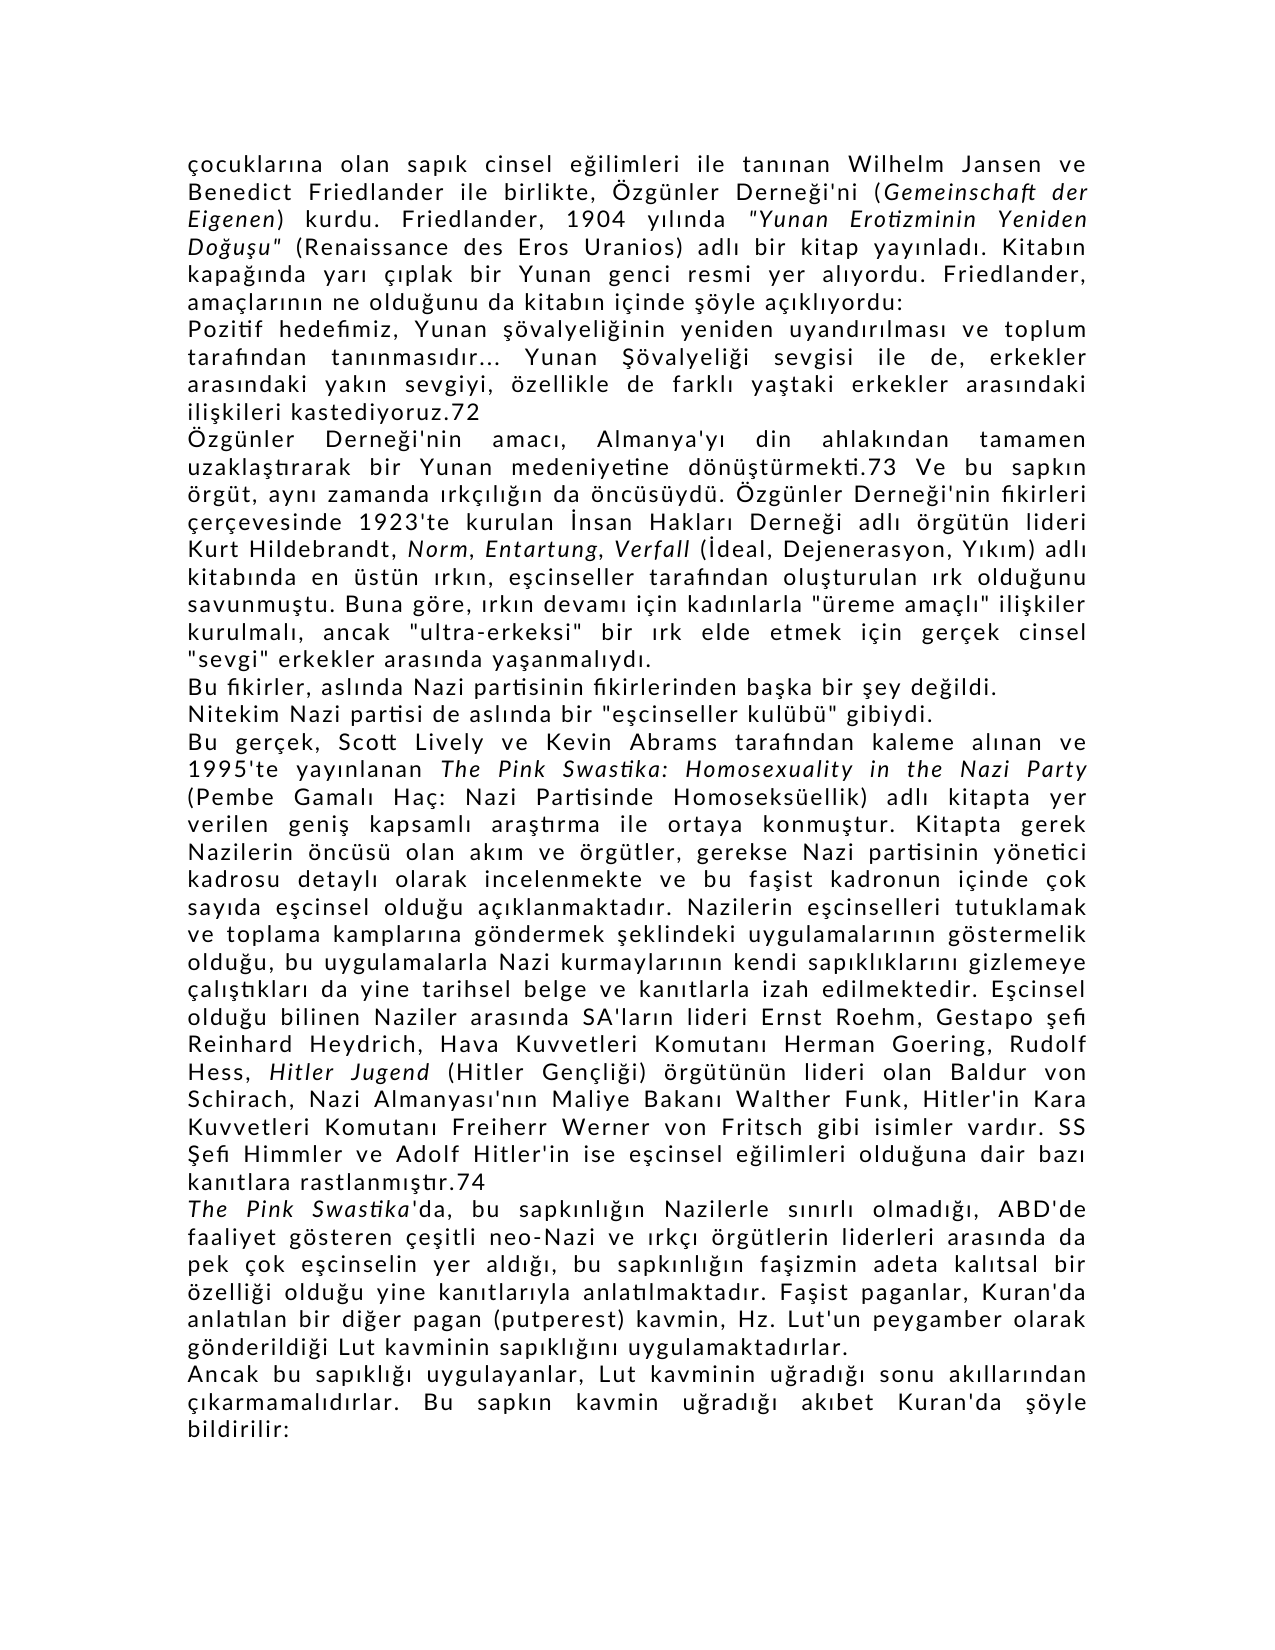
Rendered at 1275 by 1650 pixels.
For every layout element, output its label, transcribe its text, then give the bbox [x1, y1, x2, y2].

text Özgünler Derneği'nin amacı, Almanya'yı din ahlakından tamamen uzaklaştırarak bir Yunan medeniyetine dönüştürmekti.73 Ve bu sapkın örgüt, aynı zamanda ırkçılığın da öncüsüydü. Özgünler Derneği'nin fikirleri çerçevesinde 1923'te kurulan İnsan Hakları Derneği adlı örgütün lideri Kurt Hildebrandt, Norm, Entartung, Verfall (İdeal, Dejenerasyon, Yıkım) adlı kitabında en üstün ırkın, eşcinseller tarafından oluşturulan ırk olduğunu savunmuştu. Buna göre, ırkın devamı için kadınlarla "üreme amaçlı" ilişkiler kurulmalı, ancak "ultra-erkeksi" bir ırk elde etmek için gerçek cinsel "sevgi" erkekler arasında yaşanmalıydı. [187, 425, 1087, 672]
text The Pink Swastika'da, bu sapkınlığın Nazilerle sınırlı olmadığı, ABD'de faaliyet gösteren çeşitli neo-Nazi ve ırkçı örgütlerin liderleri arasında da pek çok eşcinselin yer aldığı, bu sapkınlığın faşizmin adeta kalıtsal bir özelliği olduğu yine kanıtlarıyla anlatılmaktadır. Faşist paganlar, Kuran'da anlatılan bir diğer pagan (putperest) kavmin, Hz. Lut'un peygamber olarak gönderildiği Lut kavminin sapıklığını uygulamaktadırlar. [187, 1195, 1087, 1360]
text Ancak bu sapıklığı uygulayanlar, Lut kavminin uğradığı sonu akıllarından çıkarmamalıdırlar. Bu sapkın kavmin uğradığı akıbet Kuran'da şöyle bildirilir: [187, 1360, 1087, 1442]
text çocuklarına olan sapık cinsel eğilimleri ile tanınan Wilhelm Jansen ve Benedict Friedlander ile birlikte, Özgünler Derneği'ni (Gemeinschaft der Eigenen) kurdu. Friedlander, 1904 yılında "Yunan Erotizminin Yeniden Doğuşu" (Renaissance des Eros Uranios) adlı bir kitap yayınladı. Kitabın kapağında yarı çıplak bir Yunan genci resmi yer alıyordu. Friedlander, amaçlarının ne olduğunu da kitabın içinde şöyle açıklıyordu: [187, 150, 1087, 315]
text Bu gerçek, Scott Lively ve Kevin Abrams tarafından kaleme alınan ve 1995'te yayınlanan The Pink Swastika: Homosexuality in the Nazi Party (Pembe Gamalı Haç: Nazi Partisinde Homoseksüellik) adlı kitapta yer verilen geniş kapsamlı araştırma ile ortaya konmuştur. Kitapta gerek Nazilerin öncüsü olan akım ve örgütler, gerekse Nazi partisinin yönetici kadrosu detaylı olarak incelenmekte ve bu faşist kadronun içinde çok sayıda eşcinsel olduğu açıklanmaktadır. Nazilerin eşcinselleri tutuklamak ve toplama kamplarına göndermek şeklindeki uygulamalarının göstermelik olduğu, bu uygulamalarla Nazi kurmaylarının kendi sapıklıklarını gizlemeye çalıştıkları da yine tarihsel belge ve kanıtlarla izah edilmektedir. Eşcinsel olduğu bilinen Naziler arasında SA'ların lideri Ernst Roehm, Gestapo şefi Reinhard Heydrich, Hava Kuvvetleri Komutanı Herman Goering, Rudolf Hess, Hitler Jugend (Hitler Gençliği) örgütünün lideri olan Baldur von Schirach, Nazi Almanyası'nın Maliye Bakanı Walther Funk, Hitler'in Kara Kuvvetleri Komutanı Freiherr Werner von Fritsch gibi isimler vardır. SS Şefi Himmler ve Adolf Hitler'in ise eşcinsel eğilimleri olduğuna dair bazı kanıtlara rastlanmıştır.74 [187, 727, 1087, 1195]
text Pozitif hedefimiz, Yunan şövalyeliğinin yeniden uyandırılması ve toplum tarafından tanınmasıdır... Yunan Şövalyeliği sevgisi ile de, erkekler arasındaki yakın sevgiyi, özellikle de farklı yaştaki erkekler arasındaki ilişkileri kastediyoruz.72 [187, 315, 1087, 425]
text Bu fikirler, aslında Nazi partisinin fikirlerinden başka bir şey değildi. [187, 672, 1087, 700]
text Nitekim Nazi partisi de aslında bir "eşcinseller kulübü" gibiydi. [187, 700, 1087, 727]
